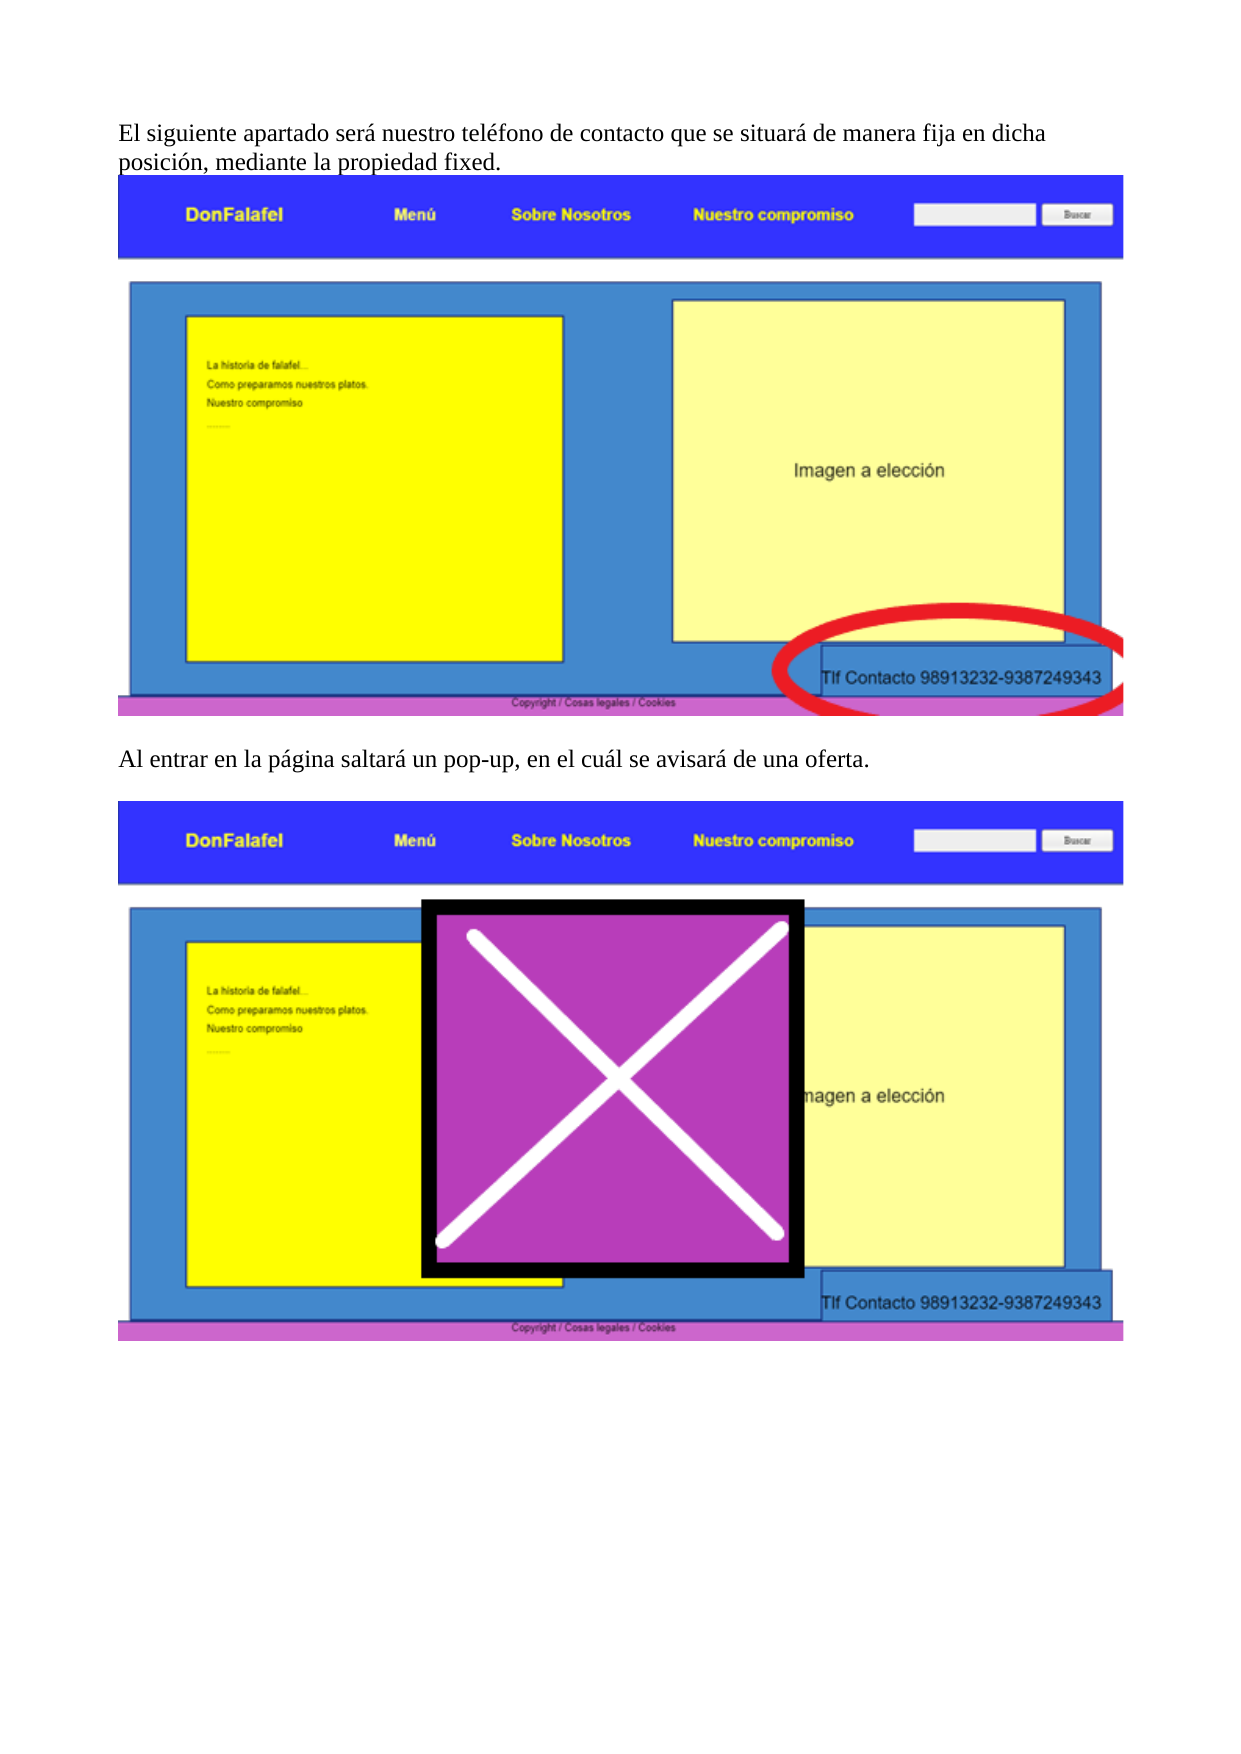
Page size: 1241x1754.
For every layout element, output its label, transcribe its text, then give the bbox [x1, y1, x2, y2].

text El siguiente apartado será nuestro teléfono de contacto que se situará de manera fija en dicha posición, mediante la propiedad fixed. [118, 118, 1122, 175]
text Al entrar en la página saltará un pop-up, en el cuál se avisará de una oferta. [118, 744, 1122, 773]
